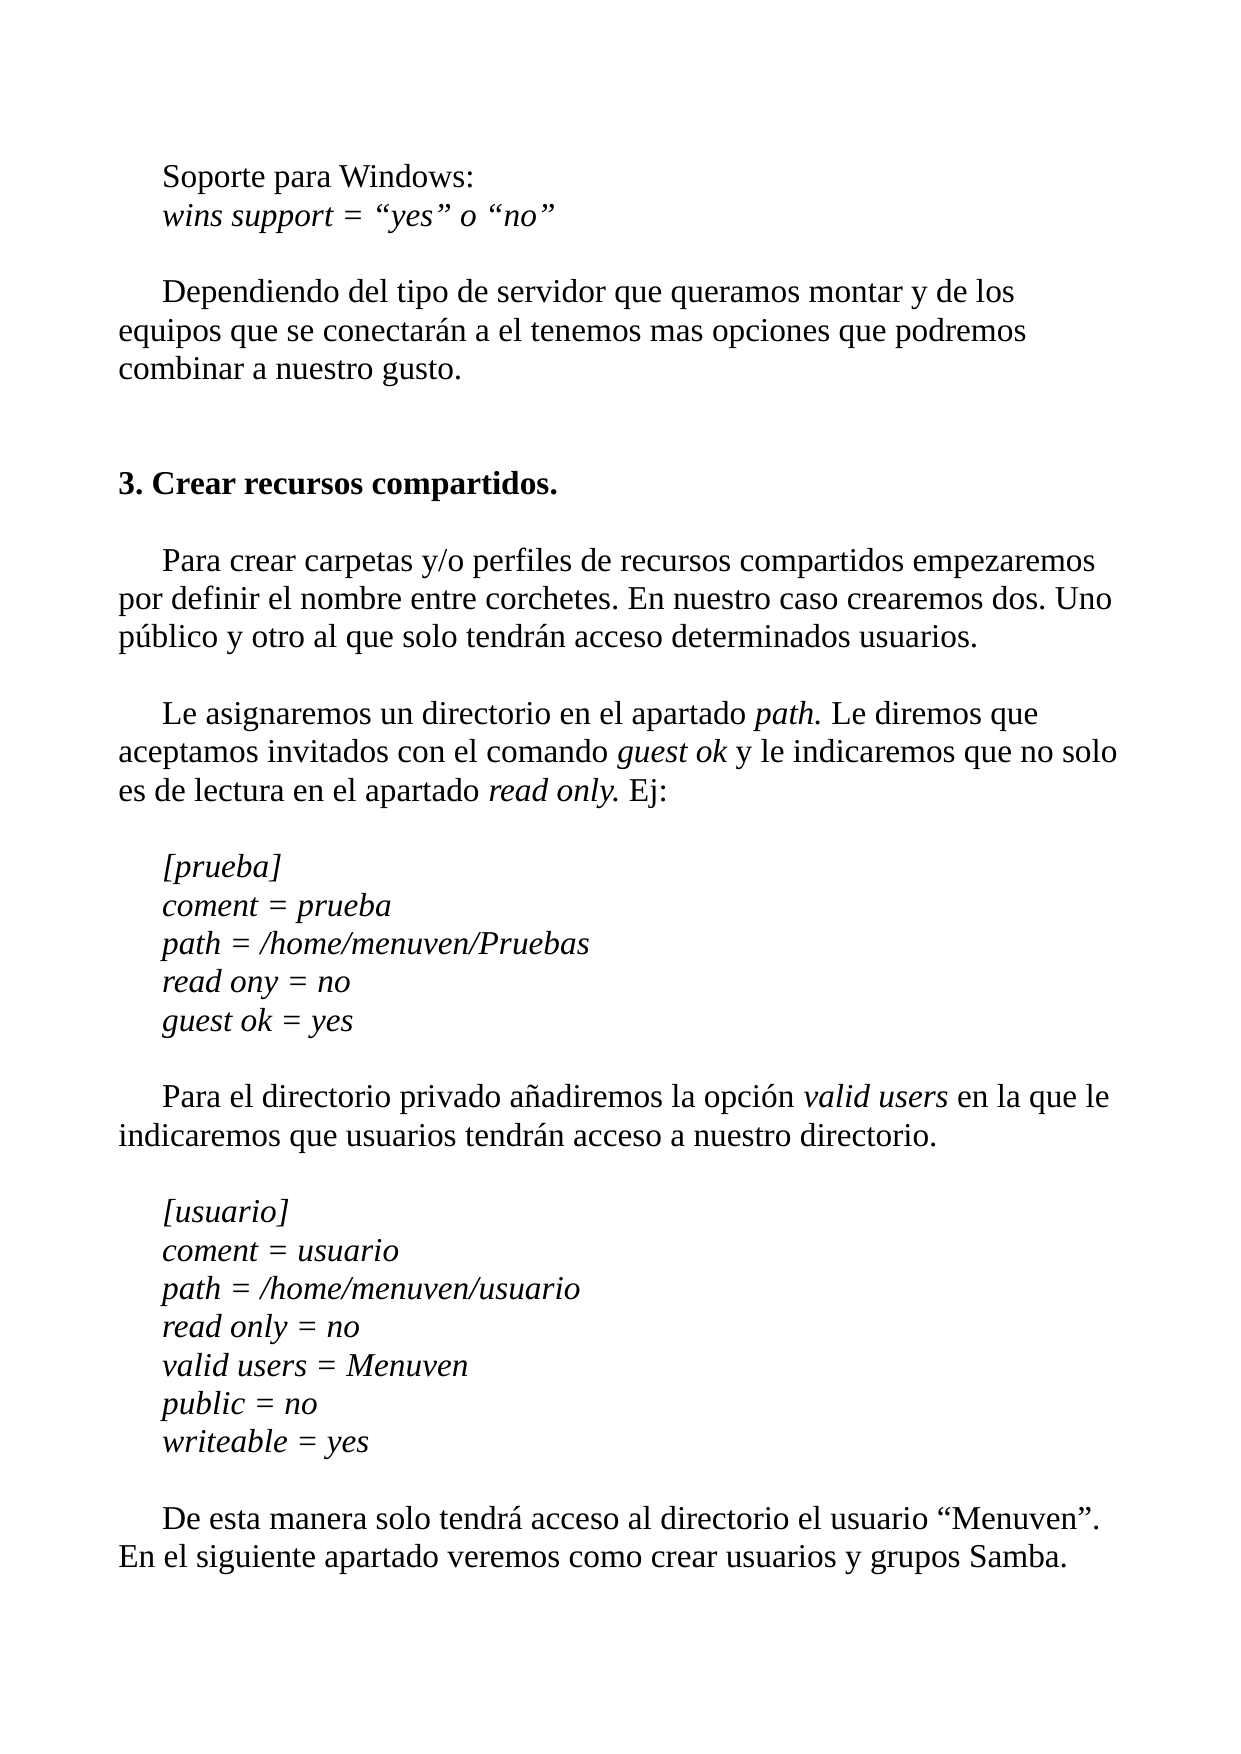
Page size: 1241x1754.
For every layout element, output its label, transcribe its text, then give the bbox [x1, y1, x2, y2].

text [prueba] [118, 846, 1122, 885]
text public = no [118, 1383, 1122, 1421]
text read only = no [118, 1306, 1122, 1345]
text De esta manera solo tendrá acceso al directorio el usuario “Menuven”. En el siguiente apartado veremos como crear usuarios y grupos Samba. [118, 1498, 1122, 1575]
text guest ok = yes [118, 1000, 1122, 1038]
text wins support = “yes” o “no” [118, 195, 1122, 233]
text read ony = no [118, 961, 1122, 1000]
text Para crear carpetas y/o perfiles de recursos compartidos empezaremos por definir el nombre entre corchetes. En nuestro caso crearemos dos. Uno público y otro al que solo tendrán acceso determinados usuarios. [118, 540, 1122, 655]
text coment = prueba [118, 885, 1122, 923]
text 3. Crear recursos compartidos. [118, 463, 1122, 501]
text path = /home/menuven/usuario [118, 1268, 1122, 1306]
text [usuario] [118, 1191, 1122, 1230]
text path = /home/menuven/Pruebas [118, 923, 1122, 961]
text valid users = Menuven [118, 1345, 1122, 1383]
text Dependiendo del tipo de servidor que queramos montar y de los equipos que se conectarán a el tenemos mas opciones que podremos combinar a nuestro gusto. [118, 271, 1122, 386]
text Le asignaremos un directorio en el apartado path. Le diremos que aceptamos invitados con el comando guest ok y le indicaremos que no solo es de lectura en el apartado read only. Ej: [118, 693, 1122, 808]
text Soporte para Windows: [118, 156, 1122, 195]
text coment = usuario [118, 1230, 1122, 1268]
text writeable = yes [118, 1421, 1122, 1460]
text Para el directorio privado añadiremos la opción valid users en la que le indicaremos que usuarios tendrán acceso a nuestro directorio. [118, 1076, 1122, 1153]
